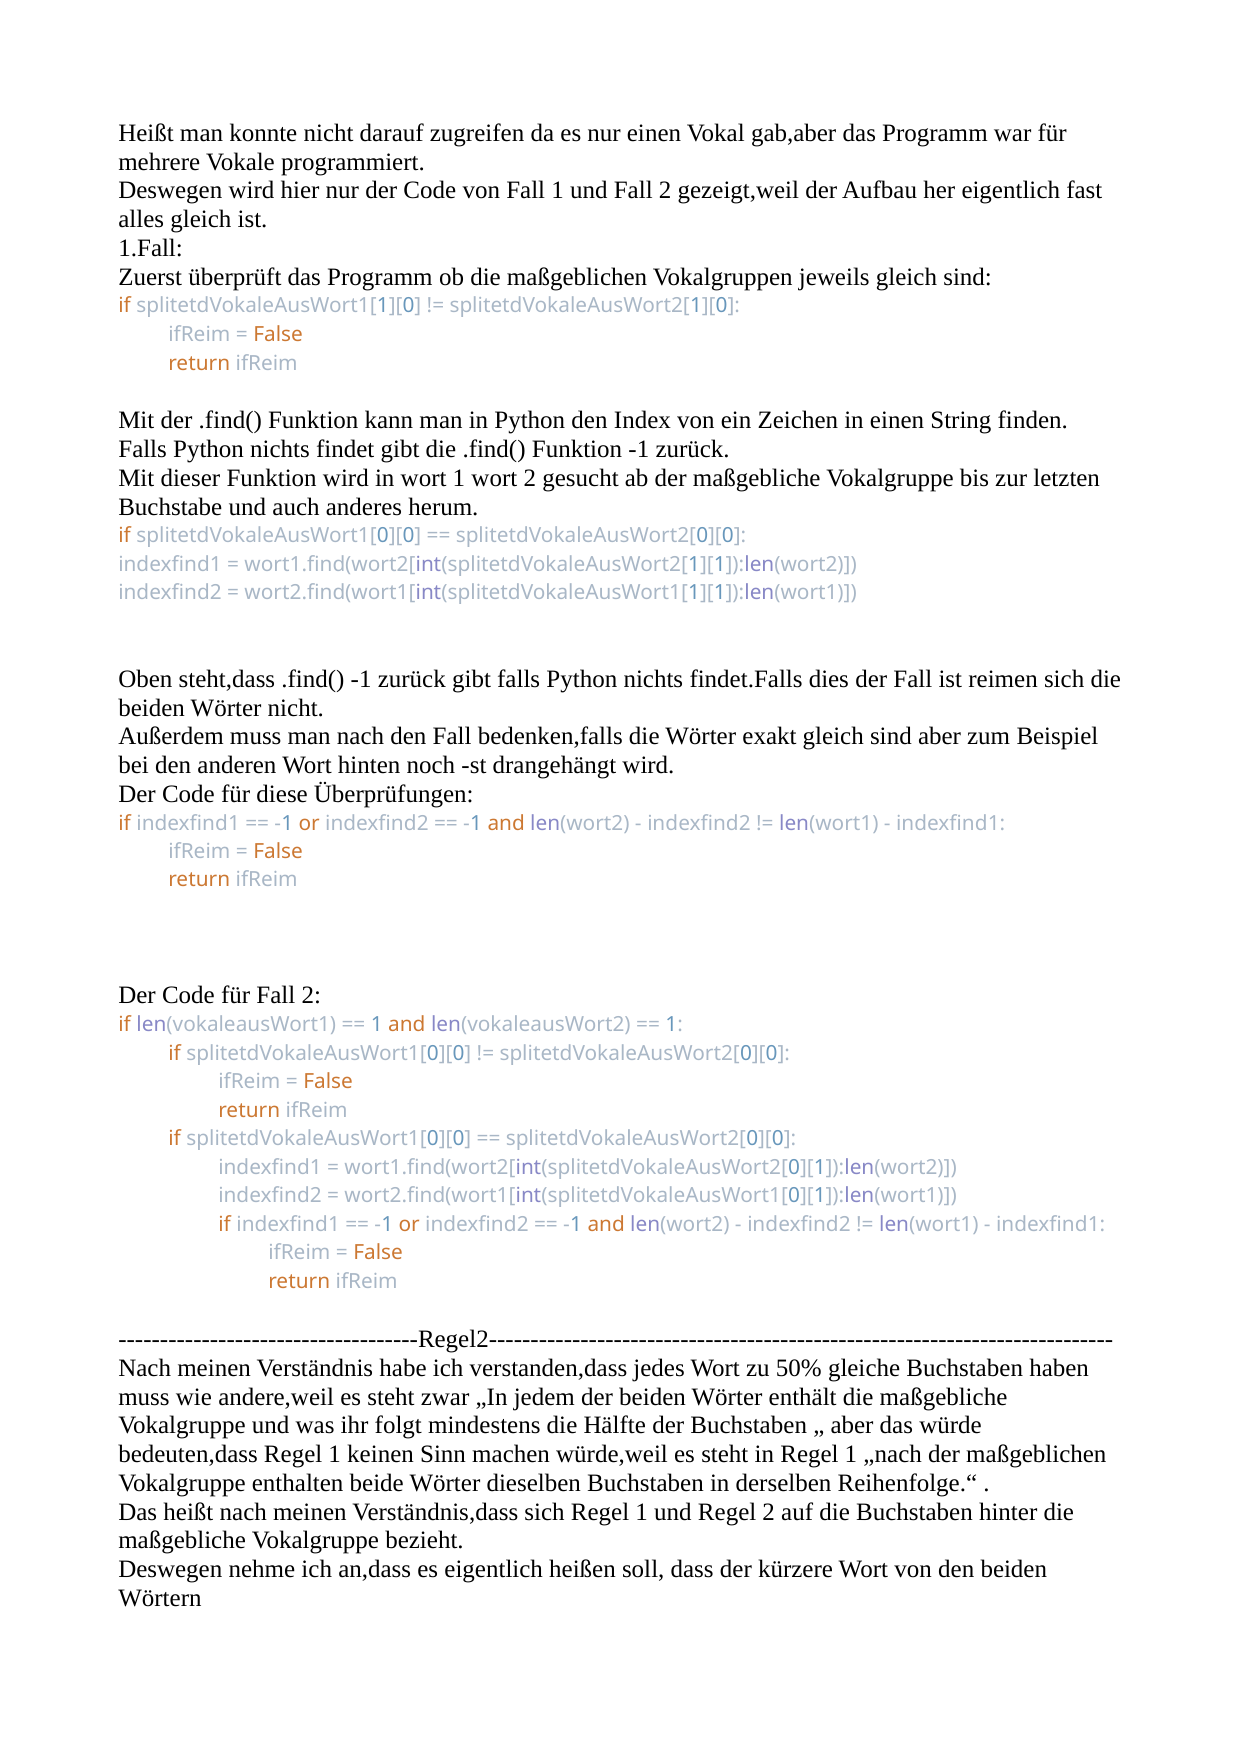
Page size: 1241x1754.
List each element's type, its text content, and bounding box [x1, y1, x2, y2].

text Mit der .find() Funktion kann man in Python den Index von ein Zeichen in einen String finden. [118, 406, 1122, 434]
text ifReim = False [118, 1237, 1122, 1266]
text if splitetdVokaleAusWort1[1][0] != splitetdVokaleAusWort2[1][0]: [118, 291, 1122, 319]
text Außerdem muss man nach den Fall bedenken,falls die Wörter exakt gleich sind aber zum Beispiel bei den anderen Wort hinten noch -st drangehängt wird. [118, 721, 1122, 779]
text Falls Python nichts findet gibt die .find() Funktion -1 zurück. [118, 434, 1122, 463]
text if indexfind1 == -1 or indexfind2 == -1 and len(wort2) - indexfind2 != len(wort1) - indexfind1: [118, 1209, 1122, 1237]
text if splitetdVokaleAusWort1[0][0] != splitetdVokaleAusWort2[0][0]: [118, 1038, 1122, 1066]
text ifReim = False [118, 319, 1122, 348]
text indexfind2 = wort2.find(wort1[int(splitetdVokaleAusWort1[0][1]):len(wort1)]) [118, 1180, 1122, 1209]
text if splitetdVokaleAusWort1[0][0] == splitetdVokaleAusWort2[0][0]: [118, 1123, 1122, 1152]
text Heißt man konnte nicht darauf zugreifen da es nur einen Vokal gab,aber das Programm war für mehrere Vokale programmiert. [118, 118, 1122, 176]
text ------------------------------------Regel2--------------------------------------------------------------------------- [118, 1324, 1122, 1353]
text Oben steht,dass .find() -1 zurück gibt falls Python nichts findet.Falls dies der Fall ist reimen sich die beiden Wörter nicht. [118, 664, 1122, 721]
text 1.Fall: [118, 233, 1122, 262]
text ifReim = False [118, 1066, 1122, 1095]
text indexfind1 = wort1.find(wort2[int(splitetdVokaleAusWort2[1][1]):len(wort2)]) [118, 549, 1122, 577]
text Deswegen nehme ich an,dass es eigentlich heißen soll, dass der kürzere Wort von den beiden Wörtern [118, 1554, 1122, 1612]
text indexfind1 = wort1.find(wort2[int(splitetdVokaleAusWort2[0][1]):len(wort2)]) [118, 1152, 1122, 1180]
text Mit dieser Funktion wird in wort 1 wort 2 gesucht ab der maßgebliche Vokalgruppe bis zur letzten Buchstabe und auch anderes herum. [118, 463, 1122, 521]
text ifReim = False [118, 836, 1122, 864]
text Deswegen wird hier nur der Code von Fall 1 und Fall 2 gezeigt,weil der Aufbau her eigentlich fast alles gleich ist. [118, 176, 1122, 233]
text if indexfind1 == -1 or indexfind2 == -1 and len(wort2) - indexfind2 != len(wort1) - indexfind1: [118, 808, 1122, 836]
text maßgebliche Vokalgruppe bezieht. [118, 1525, 1122, 1554]
text return ifReim [118, 1266, 1122, 1294]
text return ifReim [118, 1095, 1122, 1123]
text Zuerst überprüft das Programm ob die maßgeblichen Vokalgruppen jeweils gleich sind: [118, 262, 1122, 291]
text if len(vokaleausWort1) == 1 and len(vokaleausWort2) == 1: [118, 1009, 1122, 1038]
text Das heißt nach meinen Verständnis,dass sich Regel 1 und Regel 2 auf die Buchstaben hinter die [118, 1497, 1122, 1525]
text Der Code für diese Überprüfungen: [118, 779, 1122, 808]
text indexfind2 = wort2.find(wort1[int(splitetdVokaleAusWort1[1][1]):len(wort1)]) [118, 577, 1122, 606]
text return ifReim [118, 864, 1122, 893]
text if splitetdVokaleAusWort1[0][0] == splitetdVokaleAusWort2[0][0]: [118, 521, 1122, 549]
text Nach meinen Verständnis habe ich verstanden,dass jedes Wort zu 50% gleiche Buchstaben haben muss wie andere,weil es steht zwar „In jedem der beiden Wörter enthält die maßgebliche Vokalgruppe und was ihr folgt mindestens die Hälfte der Buchstaben „ aber das würde bedeuten,dass Regel 1 keinen Sinn machen würde,weil es steht in Regel 1 „nach der maßgeblichen Vokalgruppe enthalten beide Wörter dieselben Buchstaben in derselben Reihenfolge.“ . [118, 1353, 1122, 1497]
text return ifReim [118, 348, 1122, 376]
text Der Code für Fall 2: [118, 981, 1122, 1009]
